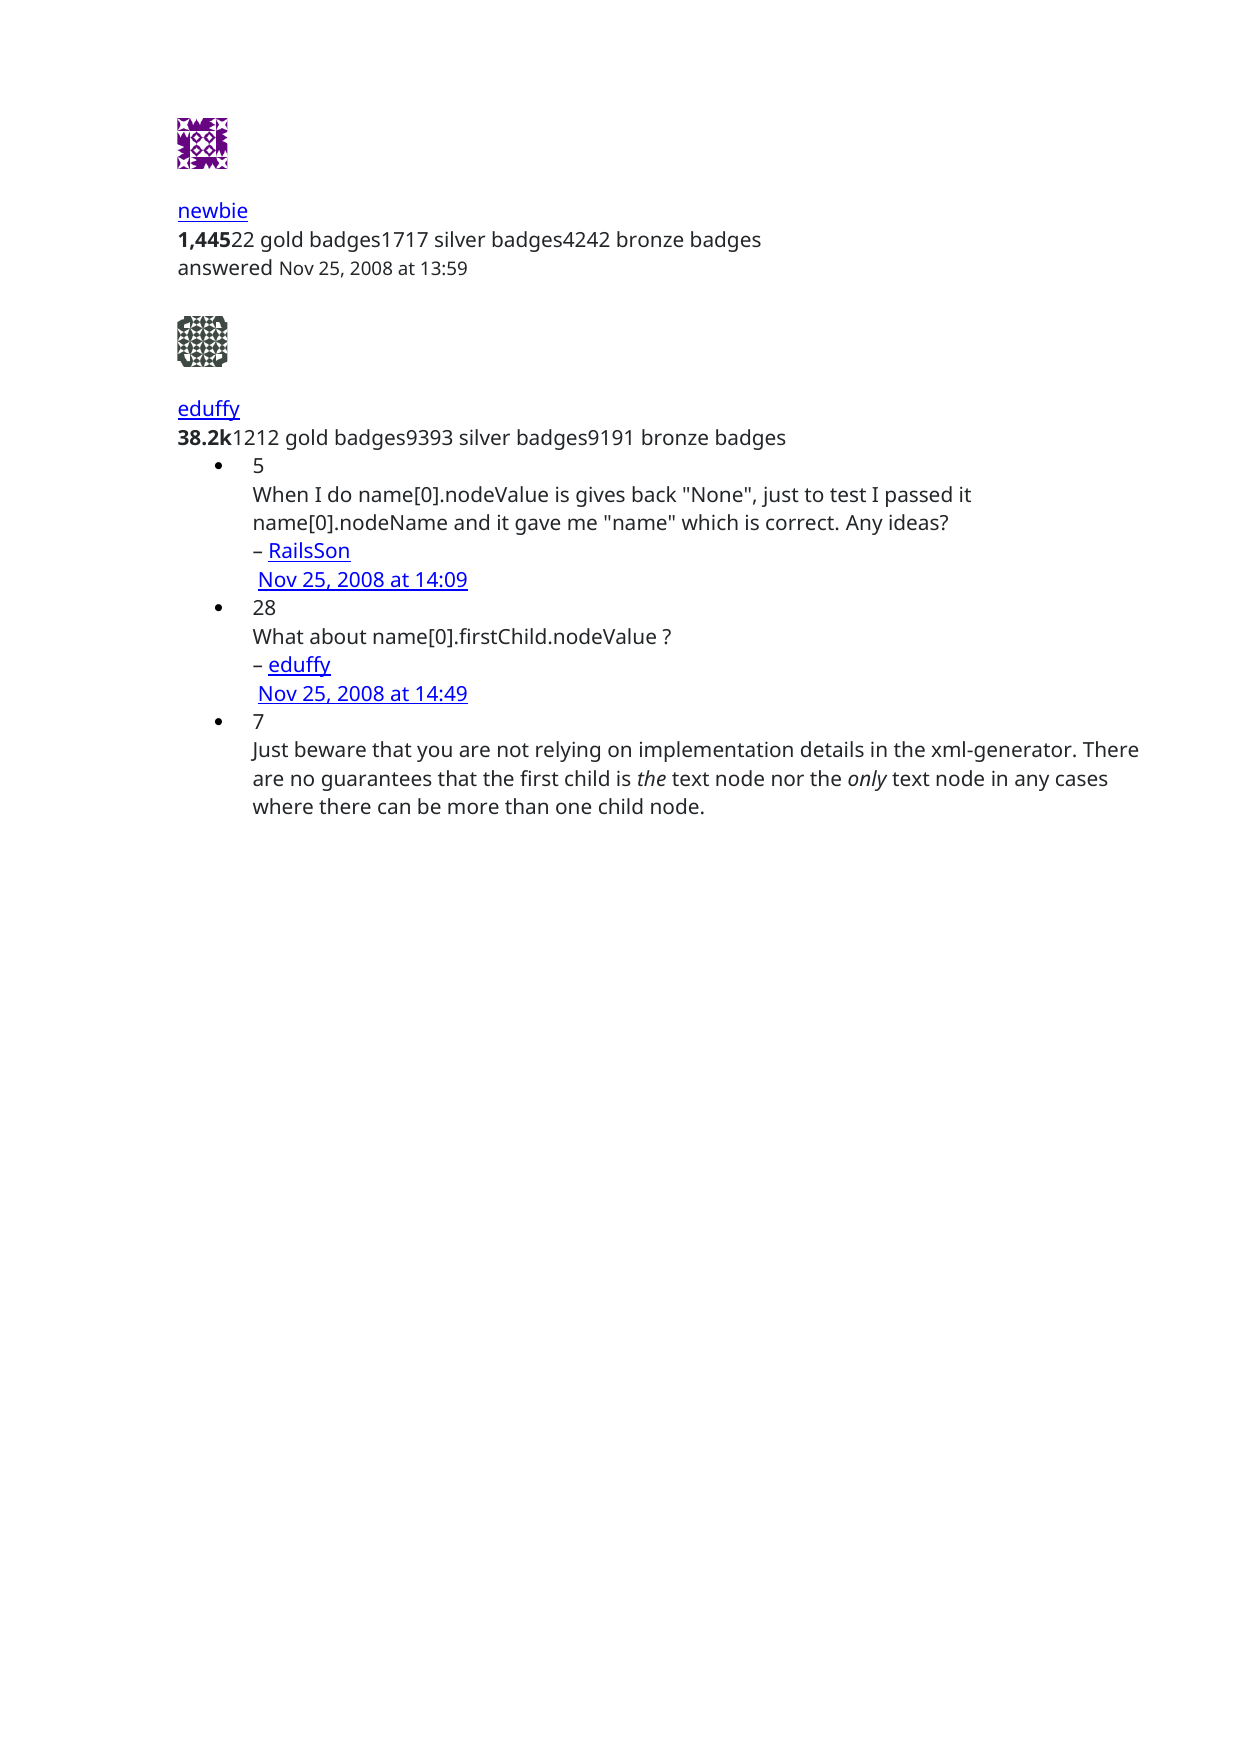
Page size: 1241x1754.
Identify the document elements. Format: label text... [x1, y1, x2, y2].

text When I do name[0].nodeValue is gives back "None", just to test I passed it name[0].nodeName and it gave me "name" which is correct. Any ideas? [252, 480, 1152, 537]
list 7 [215, 707, 1152, 736]
text Nov 25, 2008 at 14:49 [252, 679, 1152, 707]
list 28 [215, 593, 1152, 622]
text 1,44522 gold badges1717 silver badges4242 bronze badges [177, 225, 1152, 253]
text Just beware that you are not relying on implementation details in the xml-generator. There are no guarantees that the first child is the text node nor the only text node in any cases where there can be more than one child node. [252, 736, 1152, 821]
text What about name[0].firstChild.nodeValue ? [252, 622, 1152, 650]
text Nov 25, 2008 at 14:09 [252, 565, 1152, 593]
text 38.2k1212 gold badges9393 silver badges9191 bronze badges [177, 423, 1152, 451]
list 5 [215, 451, 1152, 480]
text newbie [177, 196, 1152, 225]
text – RailsSon [252, 537, 1152, 565]
text eduffy [177, 394, 1152, 423]
text answered Nov 25, 2008 at 13:59 [177, 253, 1152, 282]
text – eduffy [252, 650, 1152, 679]
